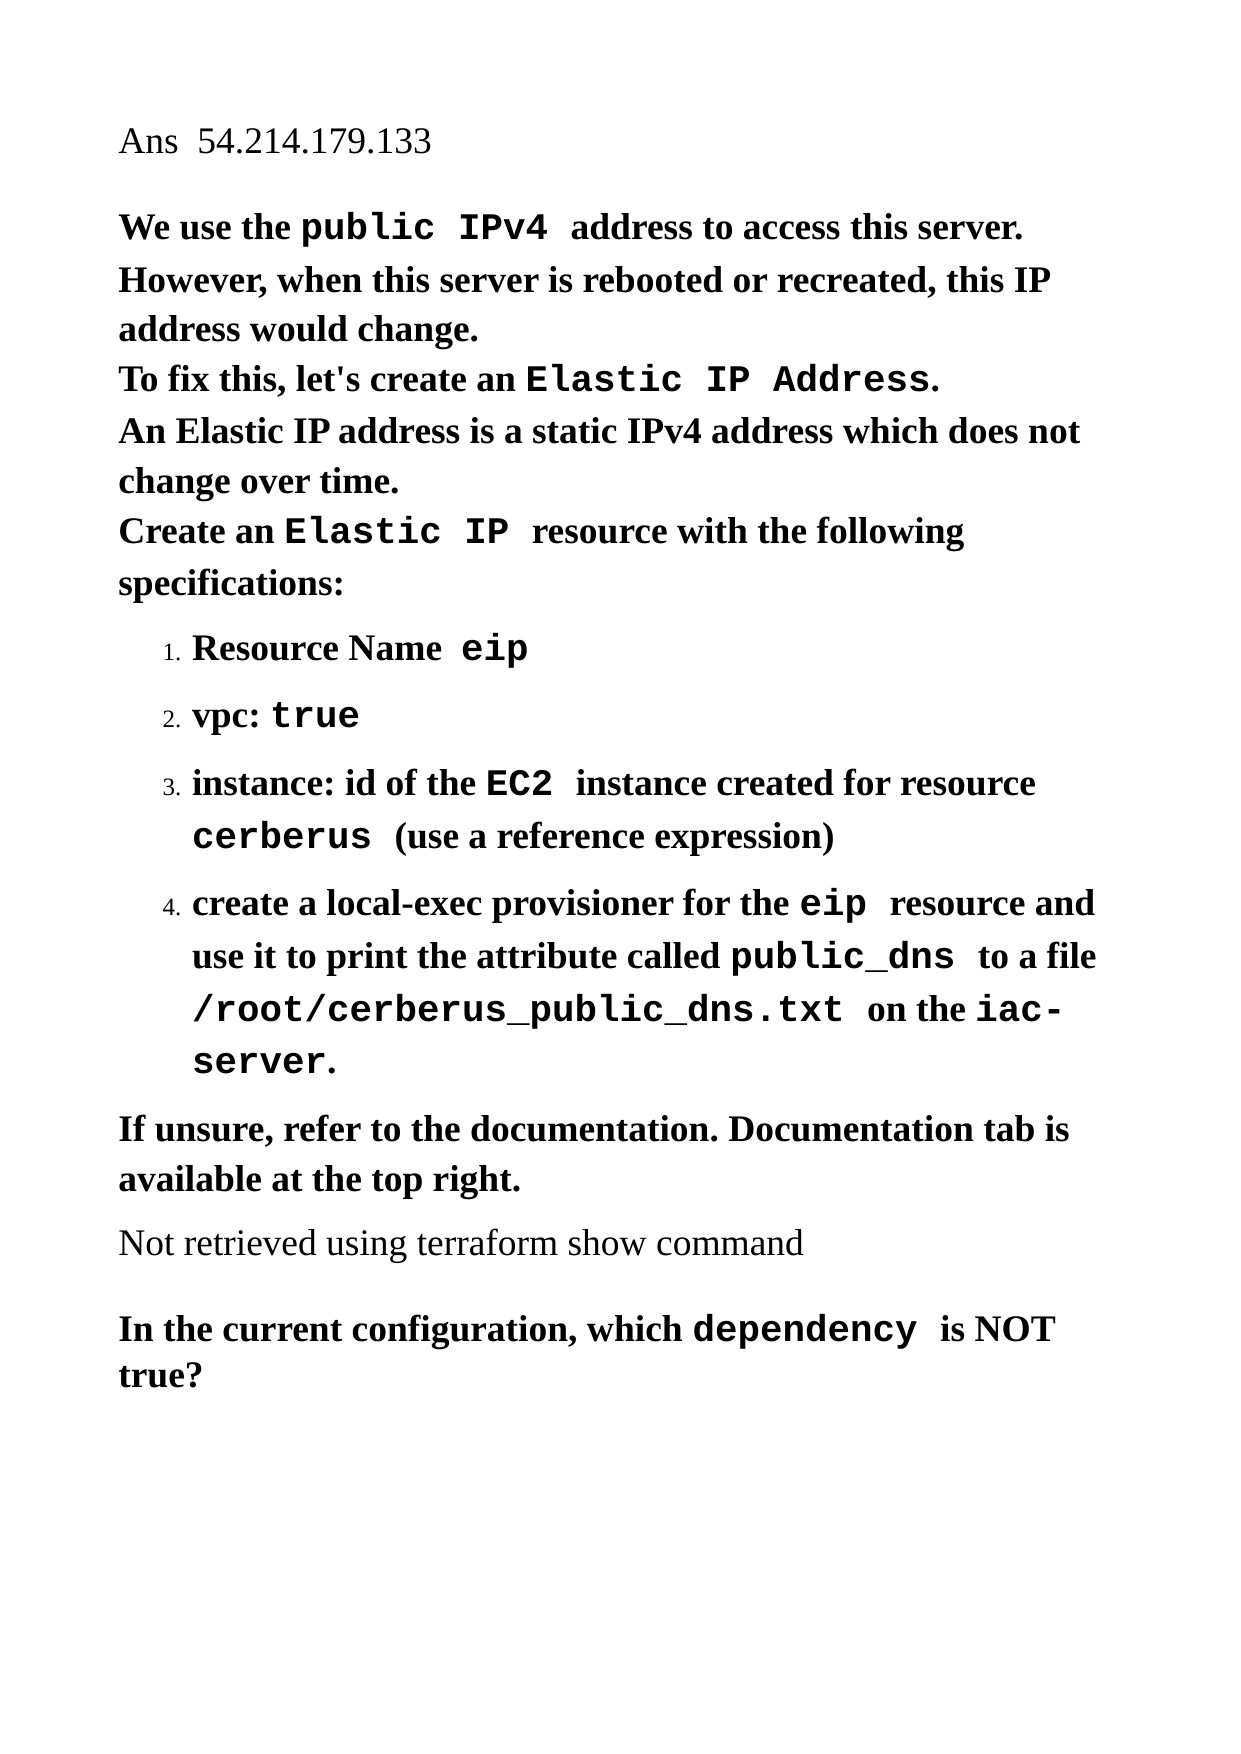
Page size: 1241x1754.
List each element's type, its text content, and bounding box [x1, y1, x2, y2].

text In the current configuration, which dependency is NOT true? [118, 1307, 1122, 1396]
text Ans 54.214.179.133 [118, 118, 1122, 161]
text If unsure, refer to the documentation. Documentation tab is available at the top right. [118, 1107, 1122, 1199]
list vpc: true [162, 693, 1122, 739]
text Not retrieved using terraform show command [118, 1220, 1122, 1263]
list create a local-exec provisioner for the eip resource and use it to print the attribute called public_dns to a file /root/cerberus_public_dns.txt on the iac-server. [162, 881, 1122, 1085]
text We use the public IPv4 address to access this server. However, when this server is rebooted or recreated, this IP address would change. To fix this, let's create an Elastic IP Address. An Elastic IP address is a static IPv4 address which does not change over time. Create an Elastic IP resource with the following specifications: [118, 204, 1122, 604]
list Resource Name eip [162, 625, 1122, 671]
list instance: id of the EC2 instance created for resource cerberus (use a reference expression) [162, 760, 1122, 859]
